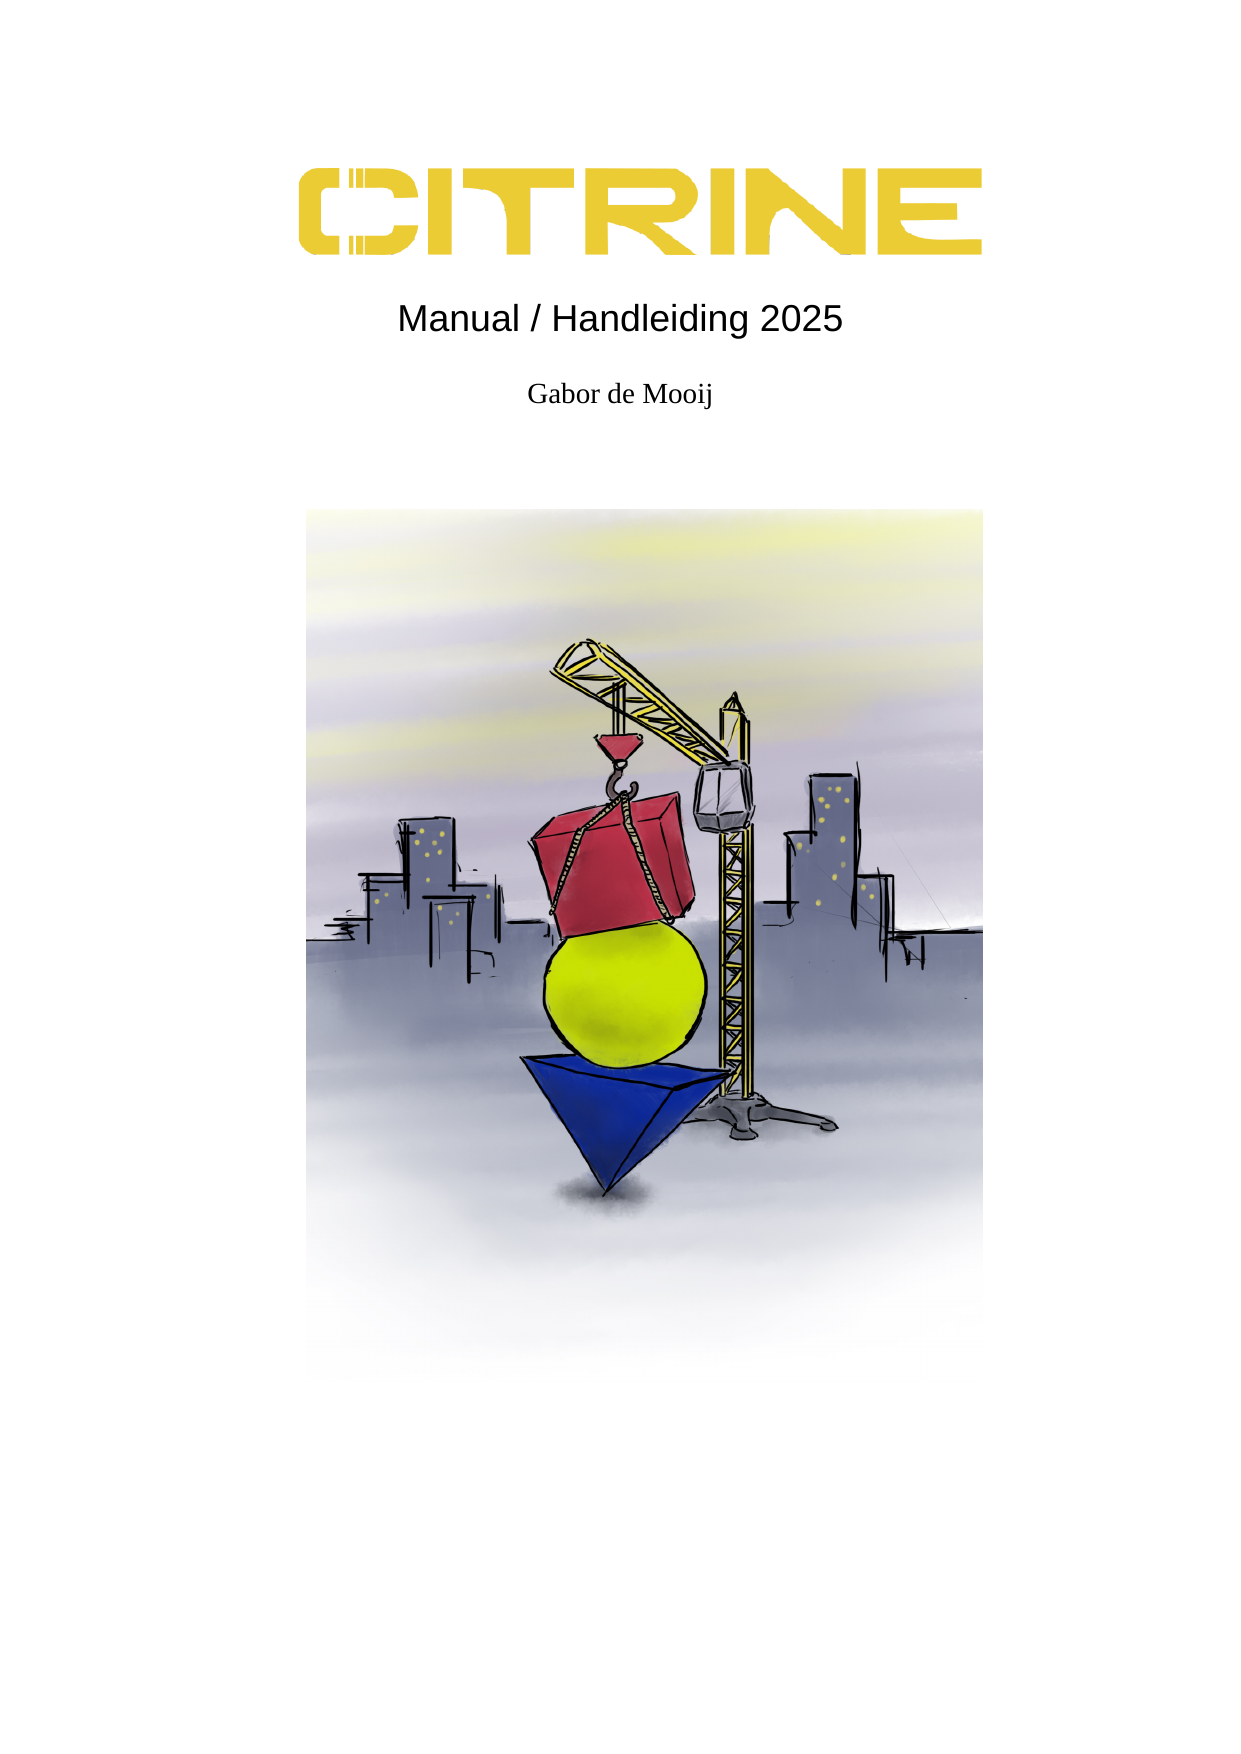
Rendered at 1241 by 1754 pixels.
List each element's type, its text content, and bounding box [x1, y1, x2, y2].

title Gabor de Mooĳ [118, 377, 1122, 410]
picture [298, 168, 982, 255]
picture [306, 509, 983, 1381]
subtitle Manual / Handleiding 2025 [118, 296, 1122, 339]
